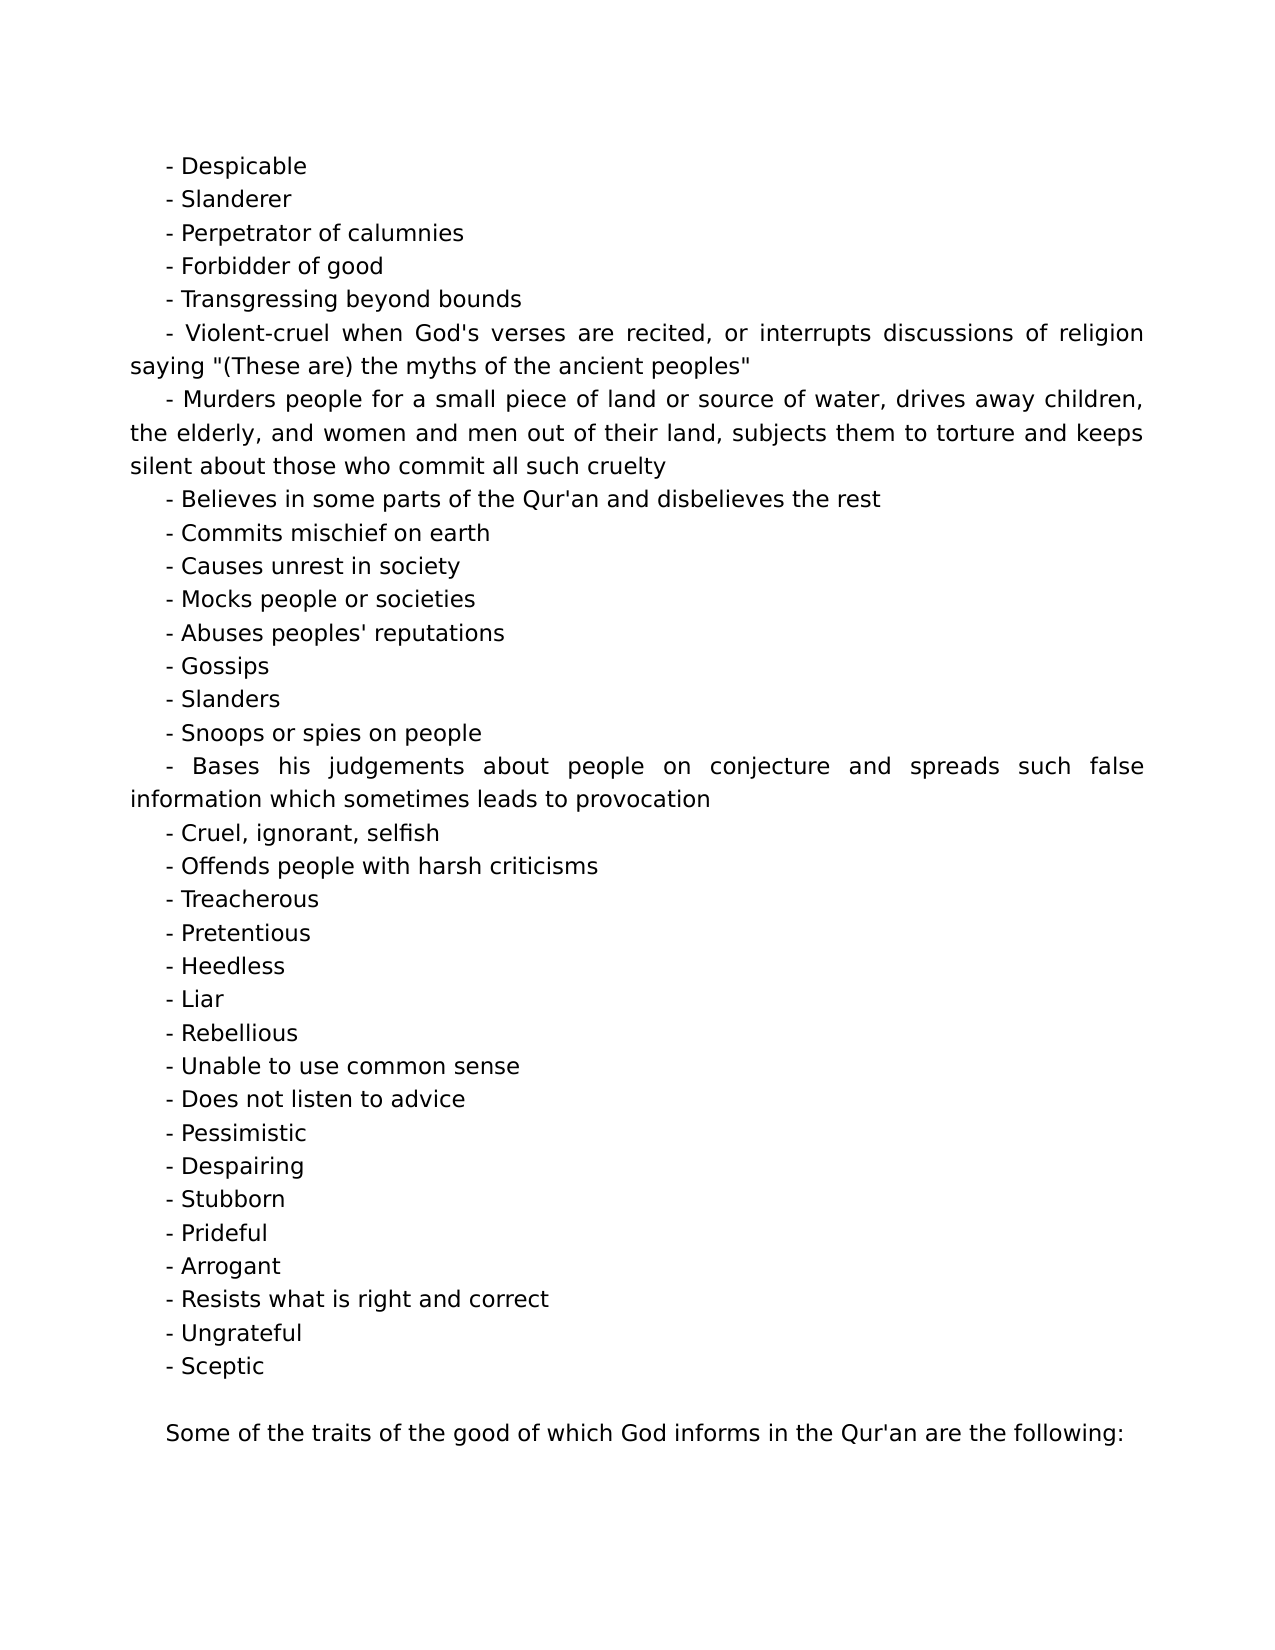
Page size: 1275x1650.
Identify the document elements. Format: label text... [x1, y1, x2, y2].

text - Offends people with harsh criticisms [130, 848, 1145, 881]
text - Sceptic [130, 1348, 1145, 1381]
text - Perpetrator of calumnies [130, 214, 1145, 248]
text - Mocks people or societies [130, 581, 1145, 614]
text - Snoops or spies on people [130, 714, 1145, 748]
text - Slanders [130, 681, 1145, 714]
text - Despairing [130, 1148, 1145, 1181]
text - Unable to use common sense [130, 1048, 1145, 1081]
text - Arrogant [130, 1248, 1145, 1281]
text - Liar [130, 981, 1145, 1014]
text - Prideful [130, 1214, 1145, 1248]
text - Transgressing beyond bounds [130, 281, 1145, 314]
text - Cruel, ignorant, selfish [130, 814, 1145, 848]
text - Believes in some parts of the Qur'an and disbelieves the rest [130, 481, 1145, 514]
text - Treacherous [130, 881, 1145, 914]
text - Gossips [130, 648, 1145, 681]
text - Forbidder of good [130, 248, 1145, 281]
text - Abuses peoples' reputations [130, 614, 1145, 648]
text - Resists what is right and correct [130, 1281, 1145, 1314]
text - Rebellious [130, 1014, 1145, 1048]
text Some of the traits of the good of which God informs in the Qur'an are the following: [130, 1414, 1145, 1448]
text - Slanderer [130, 181, 1145, 214]
text - Stubborn [130, 1181, 1145, 1214]
text - Causes unrest in society [130, 548, 1145, 581]
text - Despicable [130, 148, 1145, 181]
text - Ungrateful [130, 1314, 1145, 1348]
text - Does not listen to advice [130, 1081, 1145, 1114]
text - Violent-cruel when God's verses are recited, or interrupts discussions of religion saying "(These are) the myths of the ancient peoples" [130, 314, 1145, 381]
text - Commits mischief on earth [130, 514, 1145, 548]
text - Pessimistic [130, 1114, 1145, 1148]
text - Bases his judgements about people on conjecture and spreads such false information which sometimes leads to provocation [130, 748, 1145, 814]
text - Pretentious [130, 914, 1145, 948]
text - Murders people for a small piece of land or source of water, drives away children, the elderly, and women and men out of their land, subjects them to torture and keeps silent about those who commit all such cruelty [130, 381, 1145, 481]
text - Heedless [130, 948, 1145, 981]
